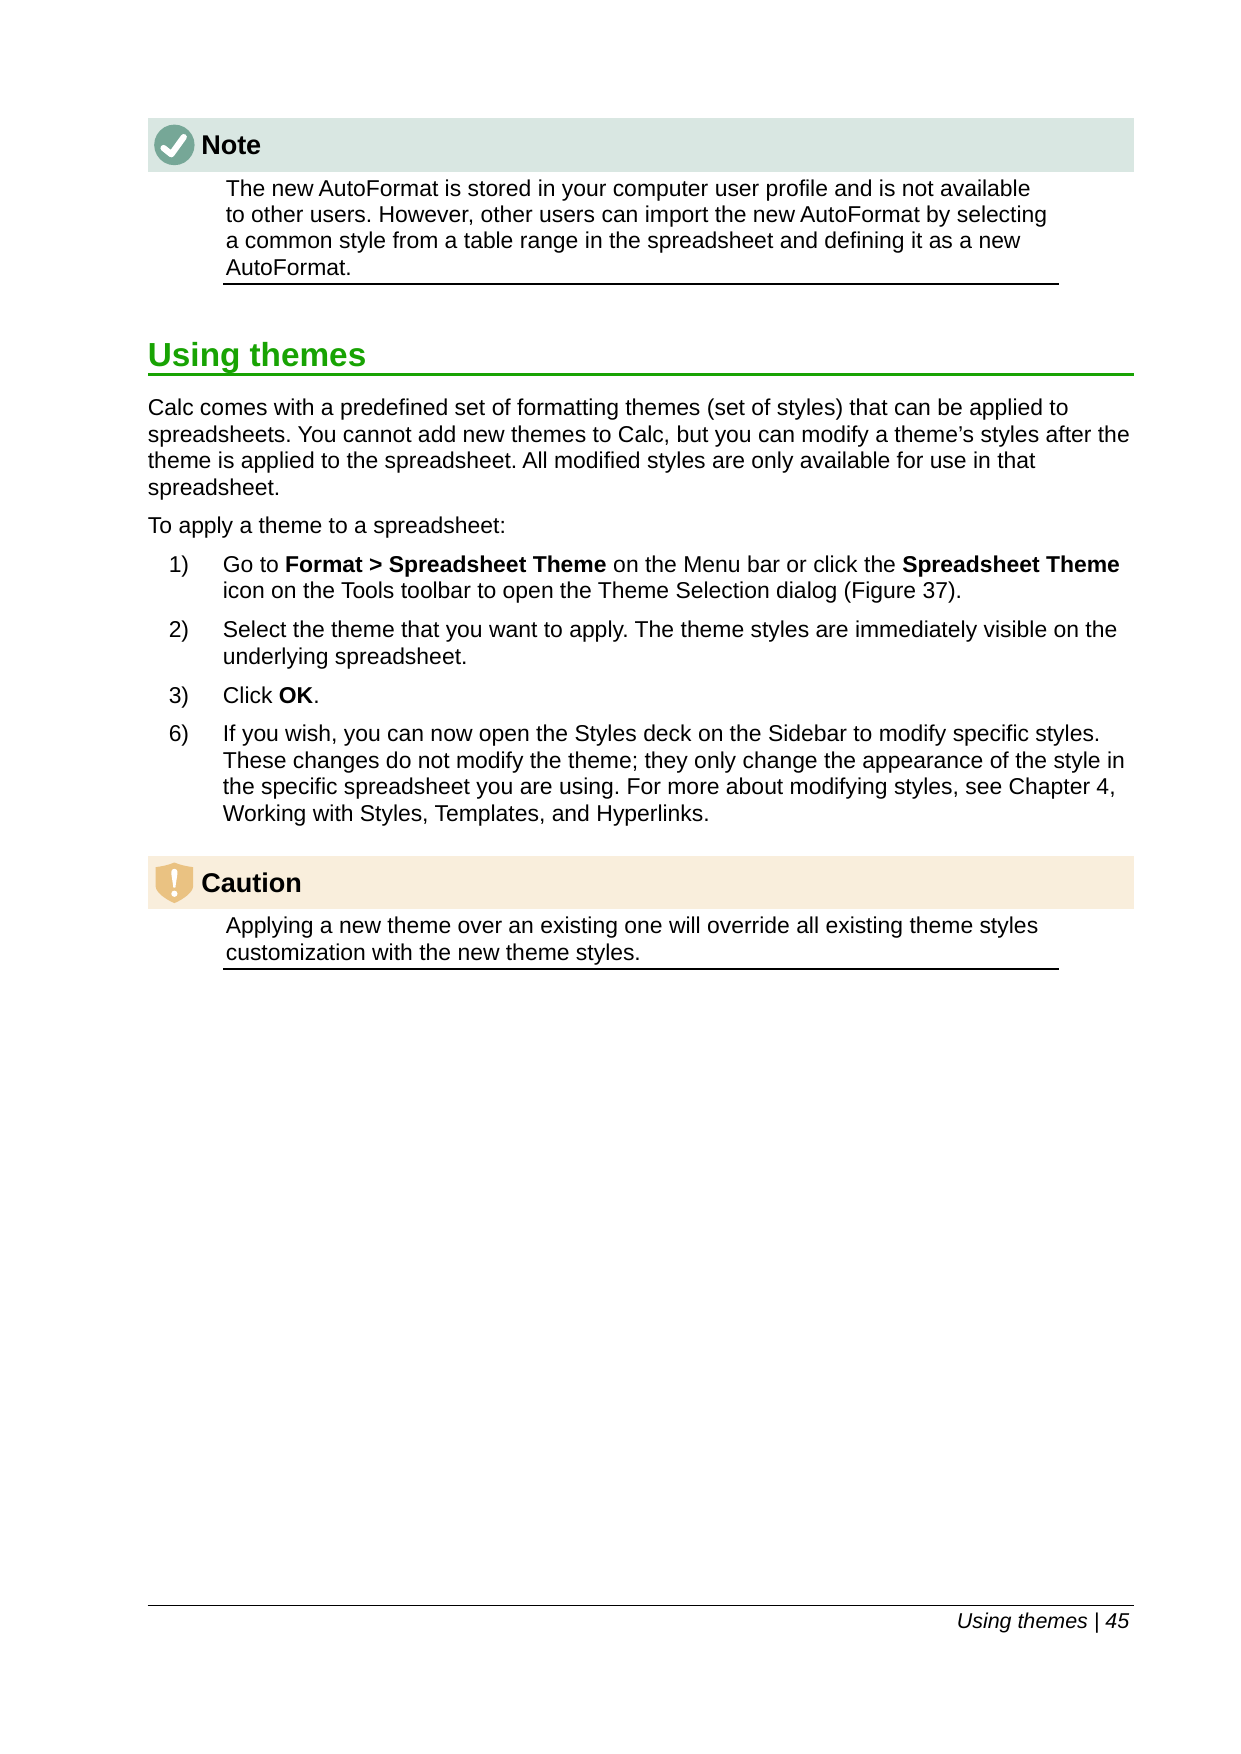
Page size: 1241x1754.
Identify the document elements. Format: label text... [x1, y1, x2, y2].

subtitle Caution [148, 856, 1134, 909]
text Calc comes with a predefined set of formatting themes (set of styles) that can be applied to spreadsheets. You cannot add new themes to Calc, but you can modify a theme’s styles after the theme is applied to the spreadsheet. All modified styles are only available for use in that spreadsheet. [148, 394, 1134, 500]
list Select the theme that you want to apply. The theme styles are immediately visible on the underlying spreadsheet. [189, 616, 1134, 669]
list To apply a theme to a spreadsheet: [148, 512, 1134, 539]
subtitle Using themes [148, 335, 1134, 373]
list Go to Format > Spreadsheet Theme on the Menu bar or click the Spreadsheet Theme icon on the Tools toolbar to open the Theme Selection dialog (Figure 37). [189, 551, 1134, 604]
subtitle Note [148, 118, 1134, 172]
text The new AutoFormat is stored in your computer user profile and is not available to other users. However, other users can import the new AutoFormat by selecting a common style from a table range in the spreadsheet and defining it as a new AutoFormat. [223, 172, 1059, 283]
text Applying a new theme over an existing one will override all existing theme styles customization with the new theme styles. [223, 909, 1059, 968]
list Click OK. [189, 682, 1134, 708]
list If you wish, you can now open the Styles deck on the Sidebar to modify specific styles. These changes do not modify the theme; they only change the appearance of the style in the specific spreadsheet you are using. For more about modifying styles, see Chapter 4, Working with Styles, Templates, and Hyperlinks. [189, 720, 1134, 826]
